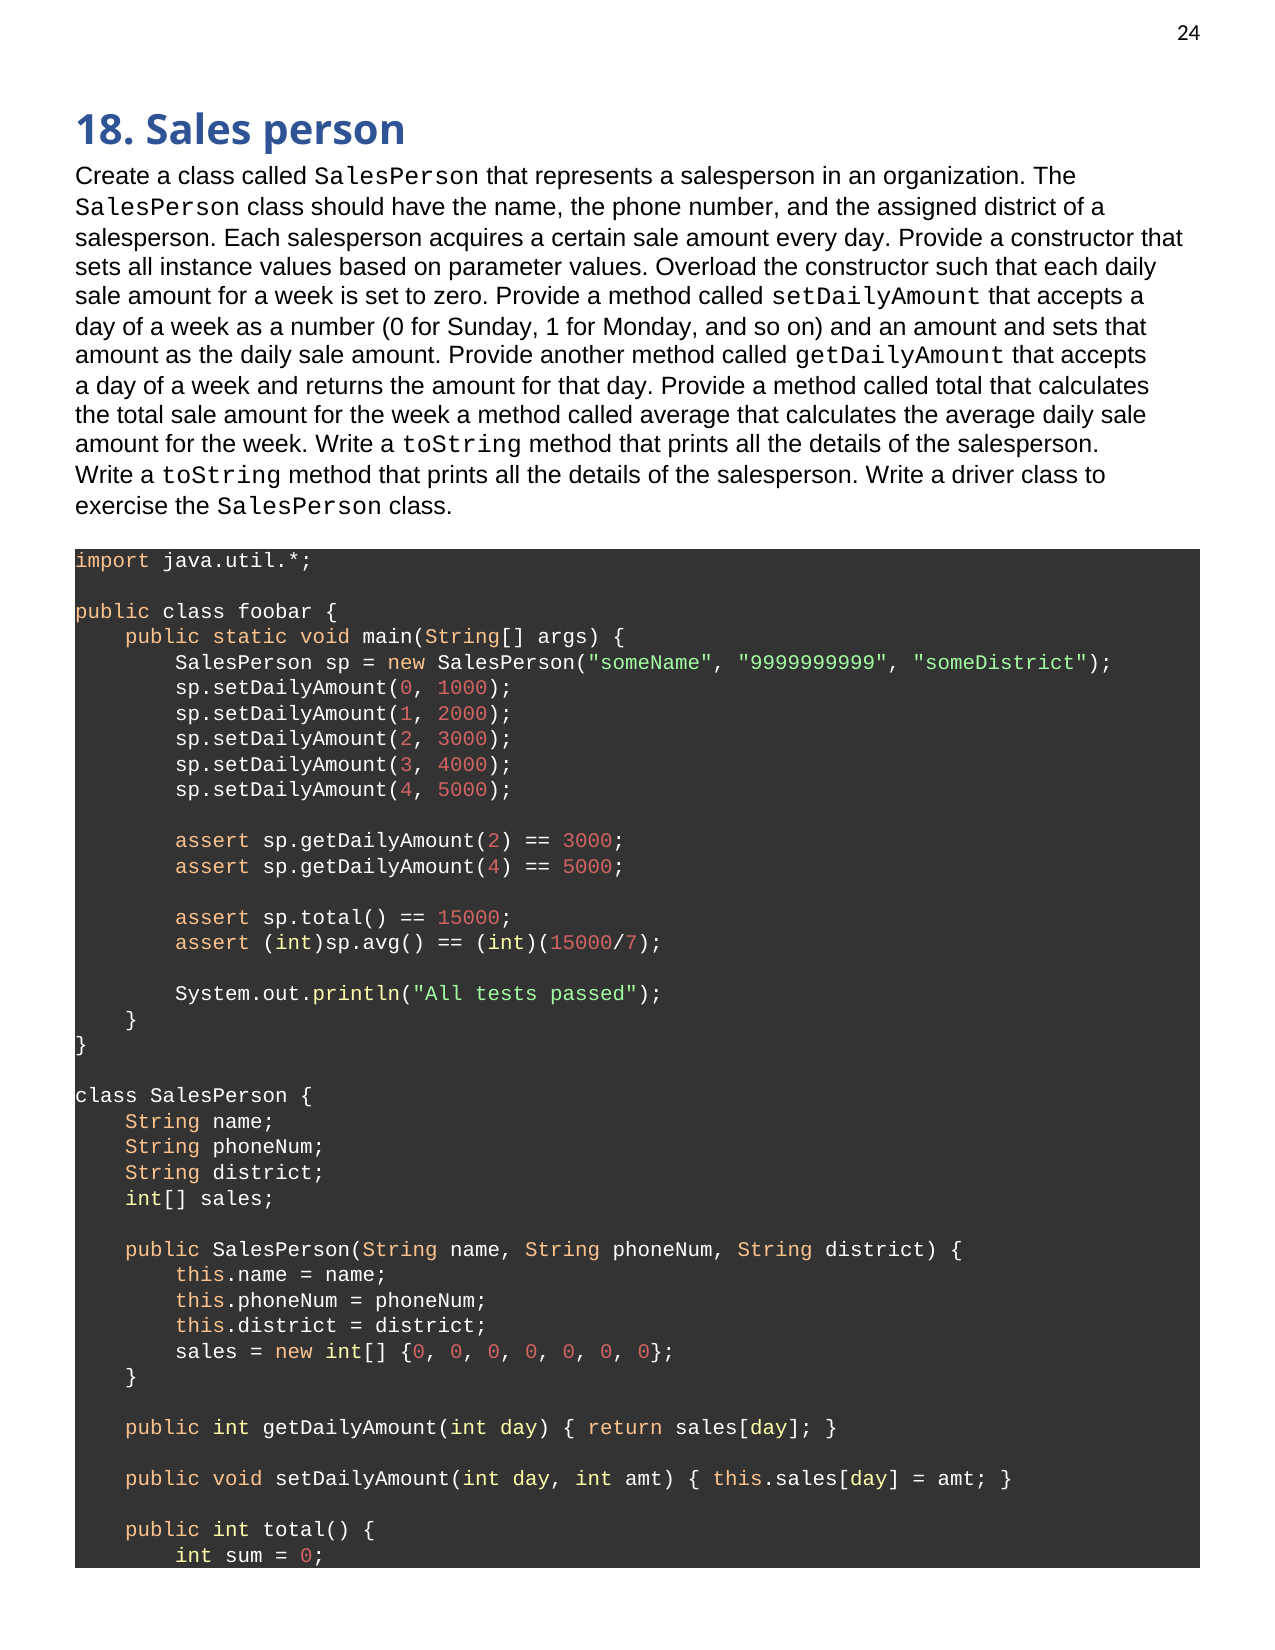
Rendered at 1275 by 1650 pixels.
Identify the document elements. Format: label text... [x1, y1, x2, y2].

text this.district = district; [75, 1315, 1200, 1339]
text sp.setDailyAmount(1, 2000); [75, 703, 1200, 726]
text assert sp.getDailyAmount(4) == 5000; [75, 856, 1200, 879]
text String name; [75, 1111, 1200, 1135]
text String district; [75, 1162, 1200, 1186]
text assert (int)sp.avg() == (int)(15000/7); [75, 932, 1200, 956]
text } [75, 1034, 1200, 1058]
text salesperson. Each salesperson acquires a certain sale amount every day. Provide a constructor that [75, 223, 1200, 252]
text Create a class called SalesPerson that represents a salesperson in an organization. The [75, 161, 1200, 192]
text a day of a week and returns the amount for that day. Provide a method called total that calculates [75, 371, 1200, 400]
text class SalesPerson { [75, 1086, 1200, 1109]
text sp.setDailyAmount(2, 3000); [75, 728, 1200, 752]
text sets all instance values based on parameter values. Overload the constructor such that each daily [75, 252, 1200, 281]
text the total sale amount for the week a method called average that calculates the average daily sale [75, 400, 1200, 429]
text import java.util.*; [75, 549, 1200, 573]
text public SalesPerson(String name, String phoneNum, String district) { [75, 1239, 1200, 1262]
subtitle 18. Sales person [75, 100, 1200, 157]
text sales = new int[] {0, 0, 0, 0, 0, 0, 0}; [75, 1341, 1200, 1364]
text public int total() { [75, 1519, 1200, 1543]
text } [75, 1366, 1200, 1390]
text sp.setDailyAmount(0, 1000); [75, 677, 1200, 701]
text exercise the SalesPerson class. [75, 491, 1200, 522]
text this.phoneNum = phoneNum; [75, 1290, 1200, 1313]
text SalesPerson class should have the name, the phone number, and the assigned district of a [75, 192, 1200, 223]
text System.out.println("All tests passed"); [75, 983, 1200, 1007]
text public static void main(String[] args) { [75, 626, 1200, 650]
text amount as the daily sale amount. Provide another method called getDailyAmount that accepts [75, 340, 1200, 371]
text public void setDailyAmount(int day, int amt) { this.sales[day] = amt; } [75, 1468, 1200, 1492]
text } [75, 1009, 1200, 1033]
text Write a toString method that prints all the details of the salesperson. Write a driver class to [75, 460, 1200, 491]
text SalesPerson sp = new SalesPerson("someName", "9999999999", "someDistrict"); [75, 652, 1200, 675]
text public int getDailyAmount(int day) { return sales[day]; } [75, 1417, 1200, 1441]
text int[] sales; [75, 1188, 1200, 1211]
text amount for the week. Write a toString method that prints all the details of the salesperson. [75, 429, 1200, 460]
text int sum = 0; [75, 1545, 1200, 1568]
text sale amount for a week is set to zero. Provide a method called setDailyAmount that accepts a [75, 281, 1200, 312]
text sp.setDailyAmount(4, 5000); [75, 779, 1200, 803]
text this.name = name; [75, 1264, 1200, 1288]
text assert sp.total() == 15000; [75, 907, 1200, 931]
text sp.setDailyAmount(3, 4000); [75, 754, 1200, 777]
text assert sp.getDailyAmount(2) == 3000; [75, 830, 1200, 854]
text public class foobar { [75, 601, 1200, 624]
text String phoneNum; [75, 1137, 1200, 1160]
text day of a week as a number (0 for Sunday, 1 for Monday, and so on) and an amount and sets that [75, 312, 1200, 340]
